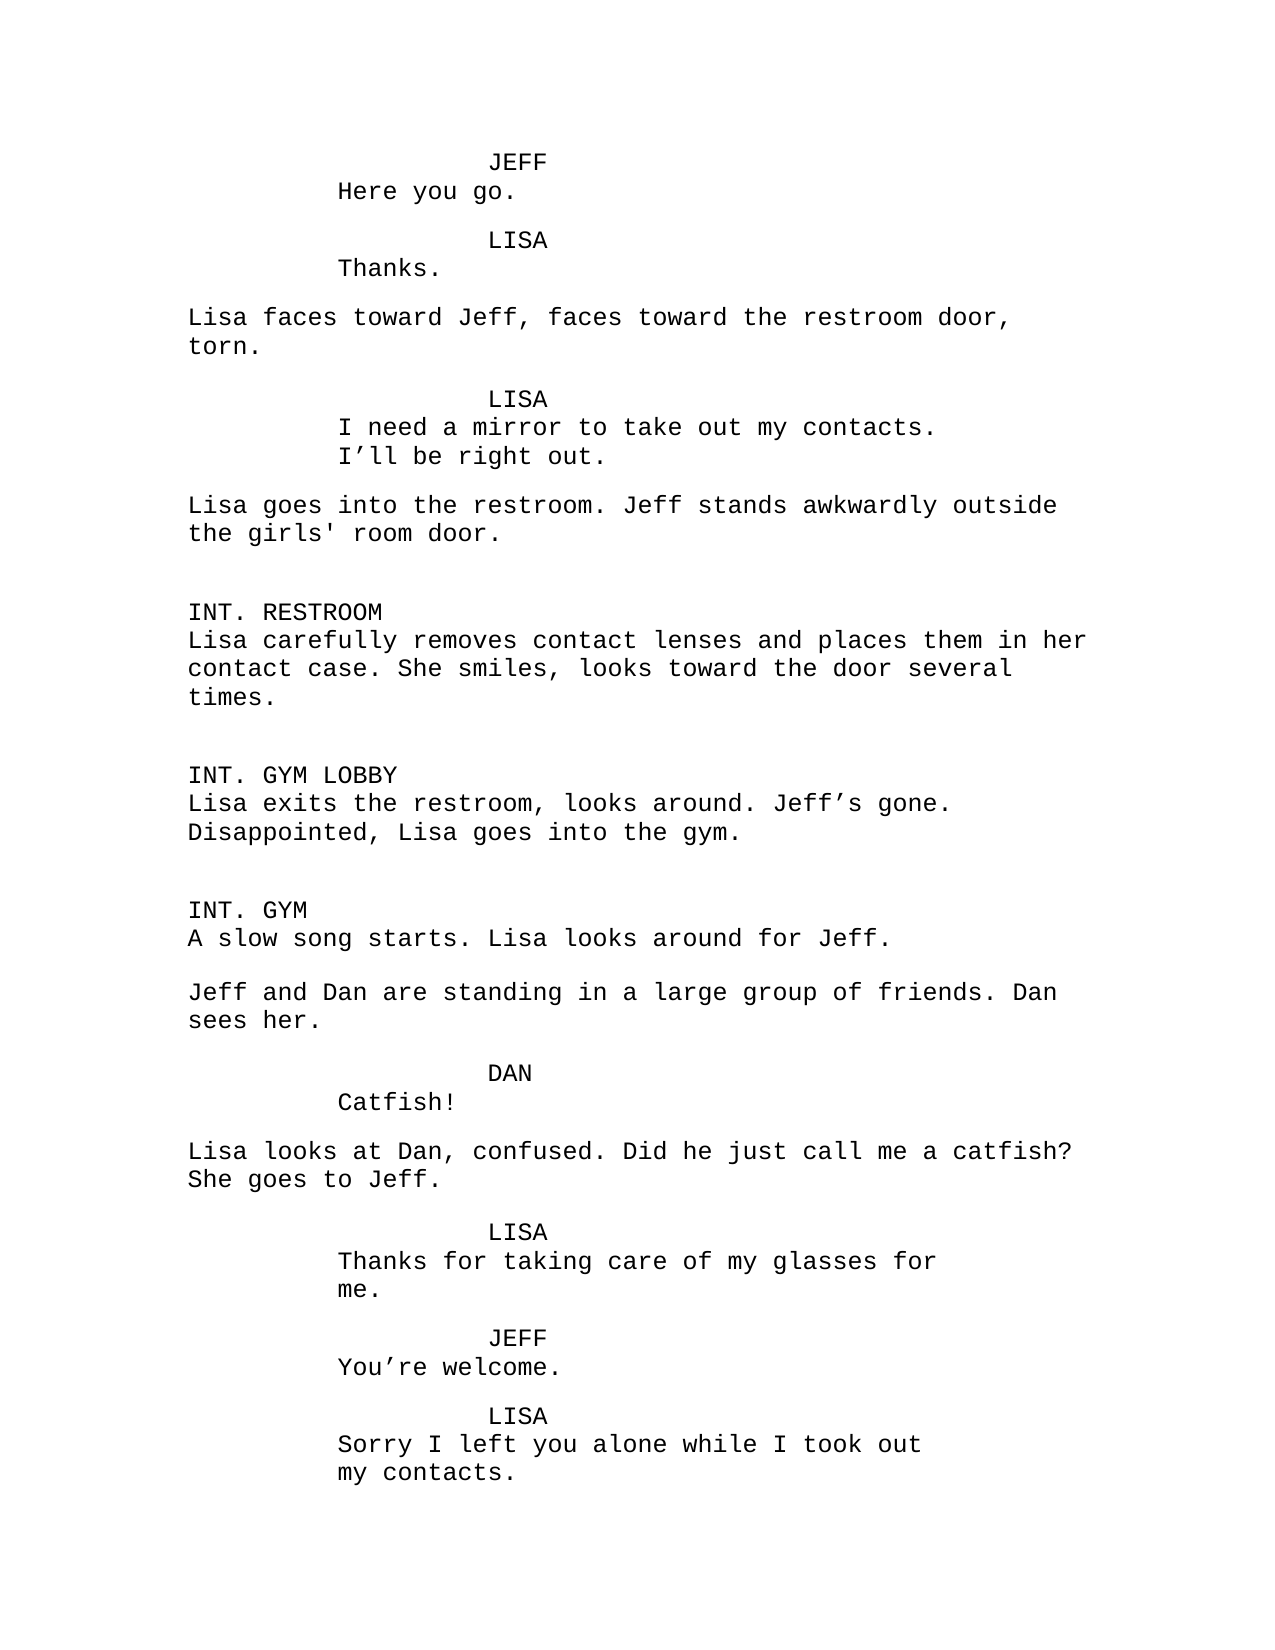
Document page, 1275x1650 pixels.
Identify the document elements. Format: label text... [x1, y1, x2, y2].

subtitle INT. RESTROOM [187, 599, 1087, 627]
text Catfish! [337, 1089, 937, 1117]
text DAN [187, 1061, 1087, 1089]
subtitle INT. GYM LOBBY [187, 762, 1087, 791]
text JEFF [187, 150, 1087, 178]
text LISA [187, 387, 1087, 415]
text LISA [187, 227, 1087, 256]
text LISA [187, 1220, 1087, 1248]
text I need a mirror to take out my contacts. I’ll be right out. [337, 415, 937, 472]
text Jeff and Dan are standing in a large group of friends. Dan sees her. [187, 979, 1087, 1036]
text You’re welcome. [337, 1354, 937, 1382]
subtitle INT. GYM [187, 897, 1087, 926]
text A slow song starts. Lisa looks around for Jeff. [187, 926, 1087, 954]
text Thanks. [337, 256, 937, 284]
text Lisa faces toward Jeff, faces toward the restroom door, torn. [187, 305, 1087, 362]
text Lisa exits the restroom, looks around. Jeff’s gone. Disappointed, Lisa goes into the gym. [187, 791, 1087, 847]
text Lisa goes into the restroom. Jeff stands awkwardly outside the girls' room door. [187, 492, 1087, 549]
text Thanks for taking care of my glasses for me. [337, 1248, 937, 1305]
text Lisa looks at Dan, confused. Did he just call me a catfish? She goes to Jeff. [187, 1138, 1087, 1195]
text Here you go. [337, 178, 937, 207]
text LISA [187, 1403, 1087, 1432]
text Sorry I left you alone while I took out my contacts. [337, 1432, 937, 1488]
text Lisa carefully removes contact lenses and places them in her contact case. She smiles, looks toward the door several times. [187, 627, 1087, 712]
text JEFF [187, 1326, 1087, 1354]
